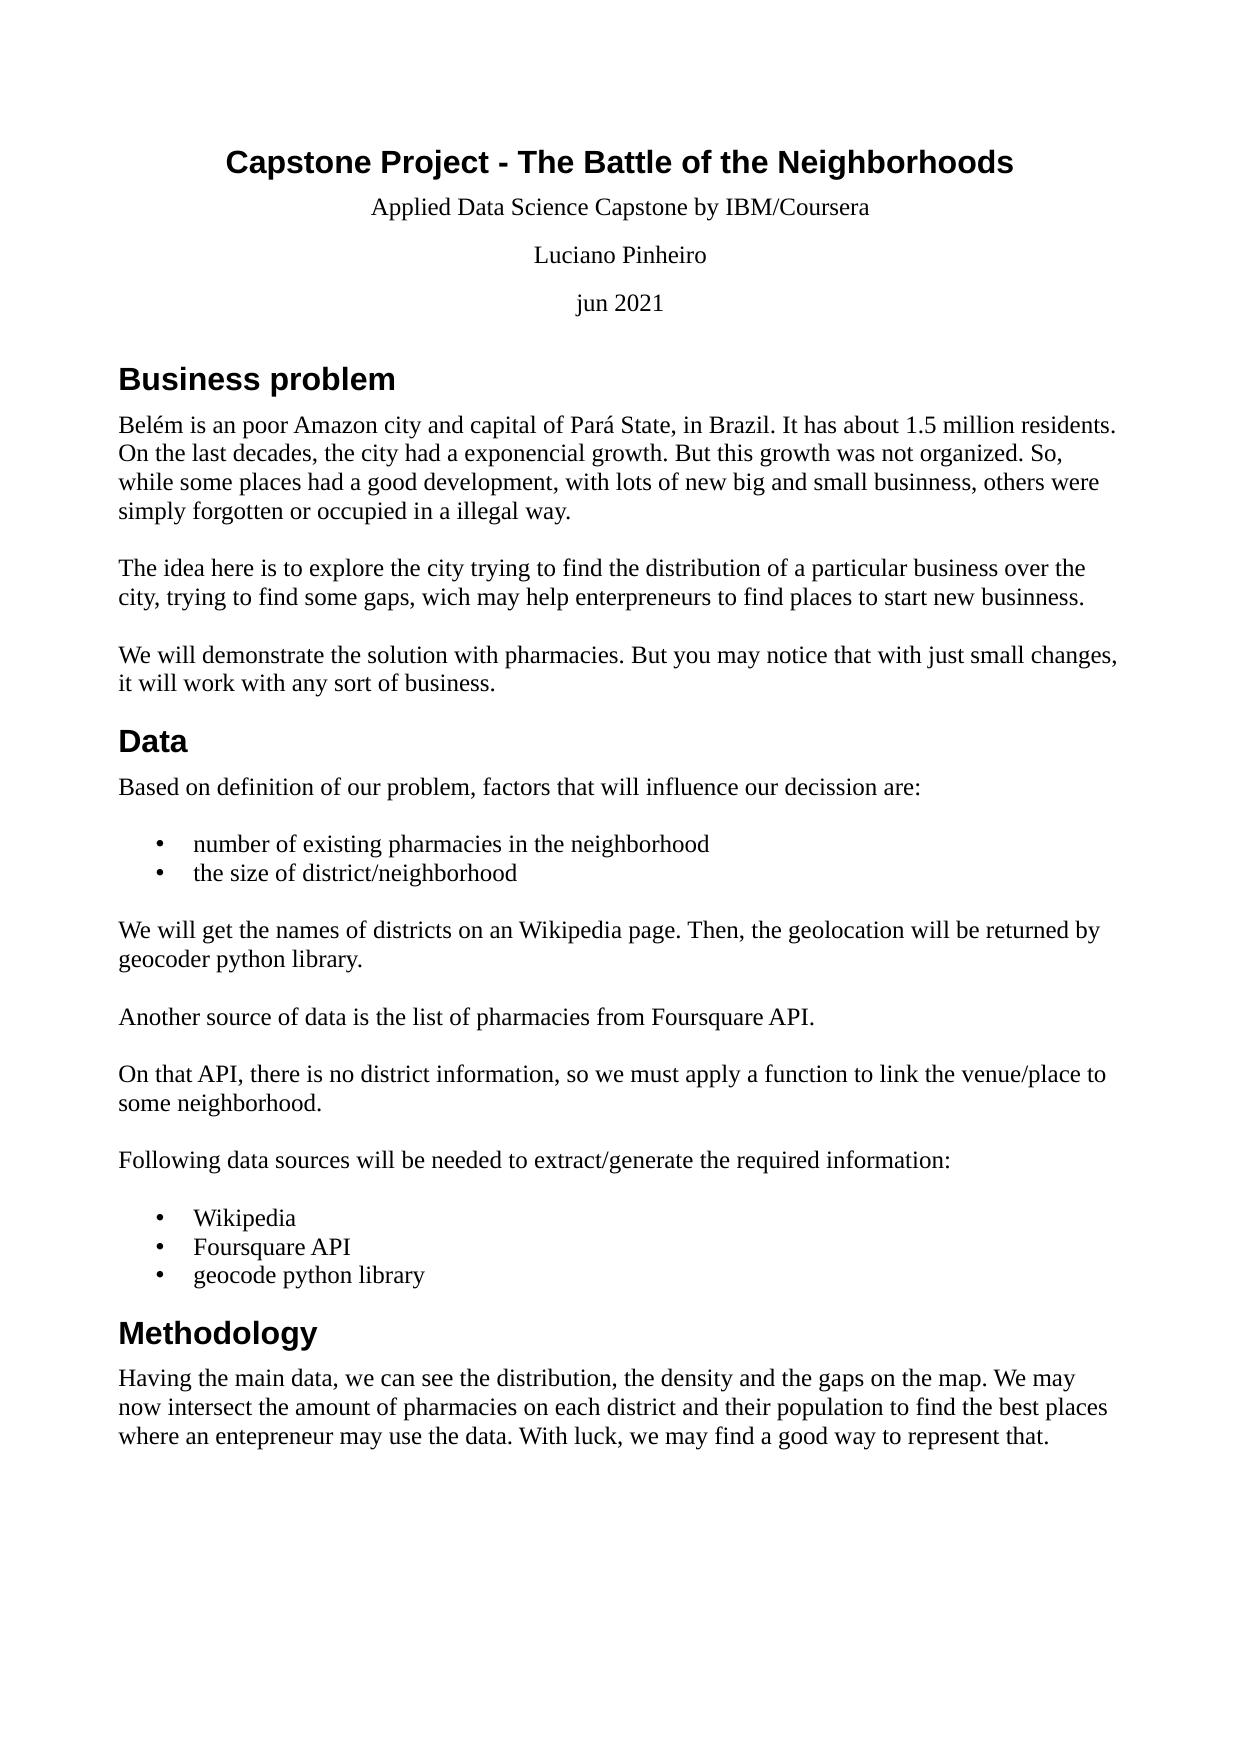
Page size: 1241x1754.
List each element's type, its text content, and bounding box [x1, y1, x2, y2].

text Based on definition of our problem, factors that will influence our decission are: [118, 772, 1122, 800]
subtitle Capstone Project - The Battle of the Neighborhoods [118, 143, 1122, 180]
subtitle Methodology [118, 1314, 1122, 1351]
list geocode python library [156, 1260, 1122, 1289]
subtitle Data [118, 722, 1122, 759]
text Another source of data is the list of pharmacies from Foursquare API. [118, 1002, 1122, 1030]
text On that API, there is no district information, so we must apply a function to link the venue/place to some neighborhood. [118, 1059, 1122, 1117]
list number of existing pharmacies in the neighborhood [156, 829, 1122, 858]
list Wikipedia [156, 1203, 1122, 1232]
text Having the main data, we can see the distribution, the density and the gaps on the map. We may now intersect the amount of pharmacies on each district and their population to find the best places where an entepreneur may use the data. With luck, we may find a good way to represent that. [118, 1363, 1122, 1450]
text Applied Data Science Capstone by IBM/Coursera [118, 192, 1122, 221]
text We will demonstrate the solution with pharmacies. But you may notice that with just small changes, it will work with any sort of business. [118, 640, 1122, 697]
text Belém is an poor Amazon city and capital of Pará State, in Brazil. It has about 1.5 million residents. On the last decades, the city had a exponencial growth. But this growth was not organized. So, while some places had a good development, with lots of new big and small businness, others were simply forgotten or occupied in a illegal way. [118, 410, 1122, 525]
subtitle Business problem [118, 360, 1122, 397]
text Luciano Pinheiro [118, 240, 1122, 269]
text Following data sources will be needed to extract/generate the required information: [118, 1145, 1122, 1174]
text We will get the names of districts on an Wikipedia page. Then, the geolocation will be returned by geocoder python library. [118, 915, 1122, 973]
text The idea here is to explore the city trying to find the distribution of a particular business over the city, trying to find some gaps, wich may help enterpreneurs to find places to start new businness. [118, 553, 1122, 611]
list the size of district/neighborhood [156, 858, 1122, 887]
list Foursquare API [156, 1232, 1122, 1260]
text jun 2021 [118, 288, 1122, 316]
